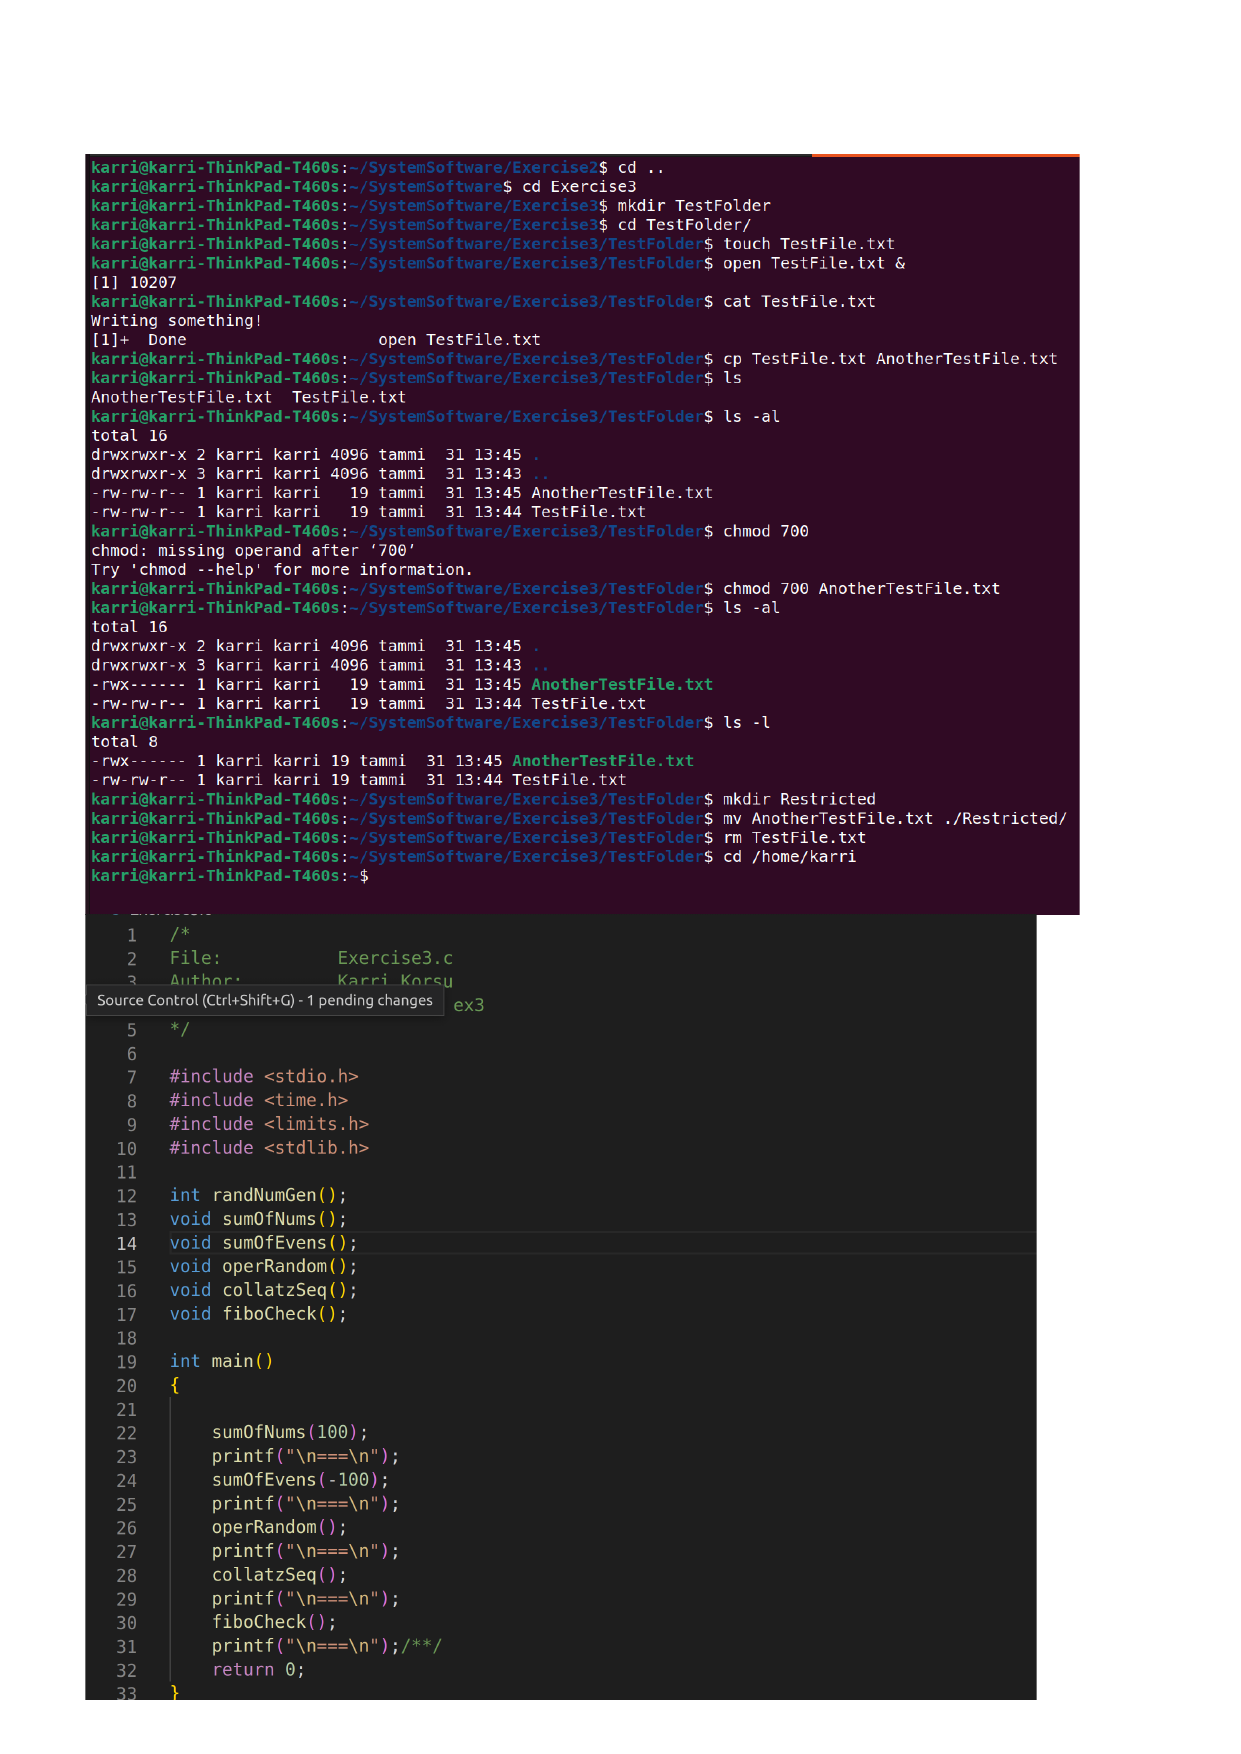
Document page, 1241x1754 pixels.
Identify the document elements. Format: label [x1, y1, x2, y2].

picture [85, 154, 1080, 1700]
